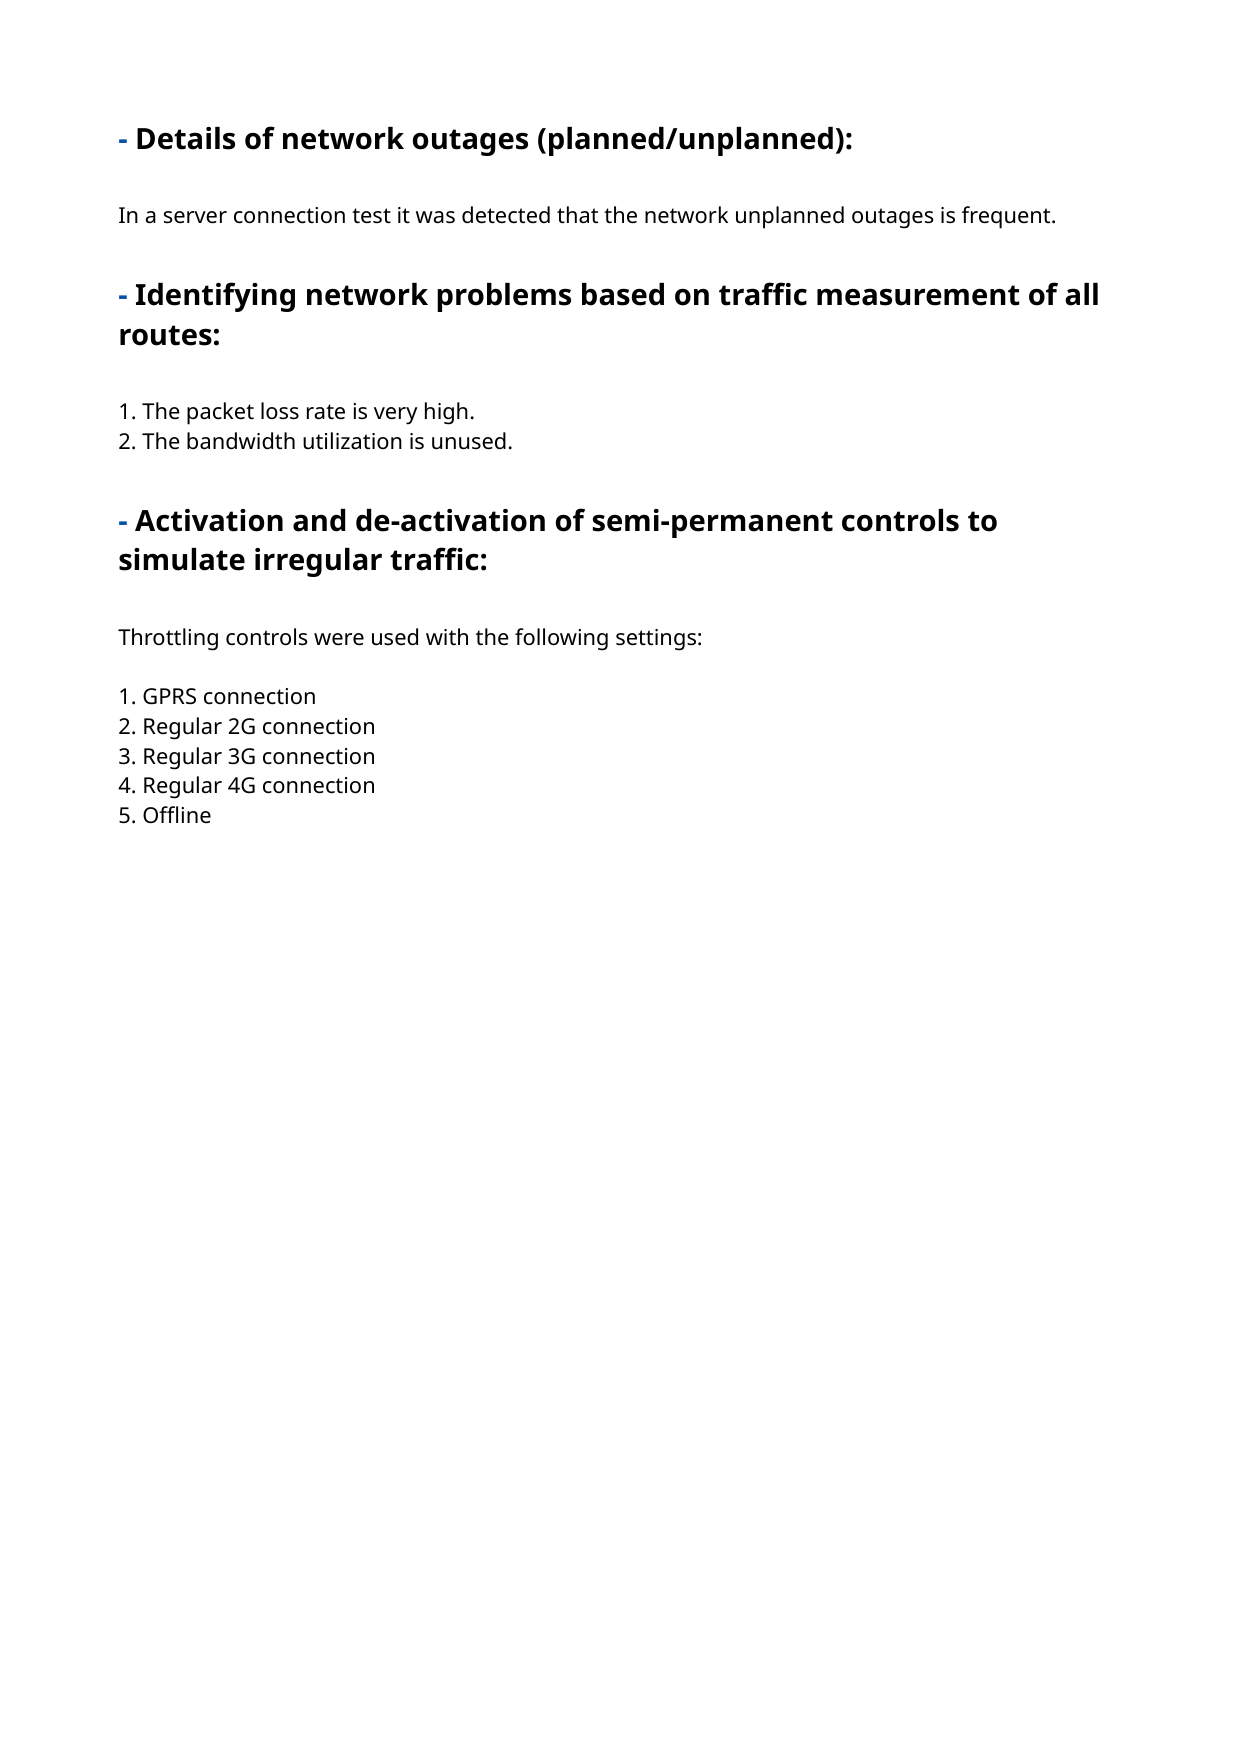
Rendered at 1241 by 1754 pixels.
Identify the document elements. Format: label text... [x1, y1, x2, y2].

text 1. The packet loss rate is very high. [118, 396, 1122, 426]
subtitle - Activation and de-activation of semi-permanent controls to simulate irregular traffic: [118, 500, 1122, 579]
text 5. Offline [118, 800, 1122, 830]
text Throttling controls were used with the following settings: [118, 622, 1122, 651]
text 3. Regular 3G connection [118, 741, 1122, 771]
subtitle - Details of network outages (planned/unplanned): [118, 118, 1122, 158]
text 1. GPRS connection [118, 681, 1122, 711]
text In a server connection test it was detected that the network unplanned outages is frequent. [118, 200, 1122, 230]
text 2. Regular 2G connection [118, 711, 1122, 741]
text 4. Regular 4G connection [118, 771, 1122, 800]
subtitle - Identifying network problems based on traffic measurement of all routes: [118, 274, 1122, 354]
text 2. The bandwidth utilization is unused. [118, 426, 1122, 456]
